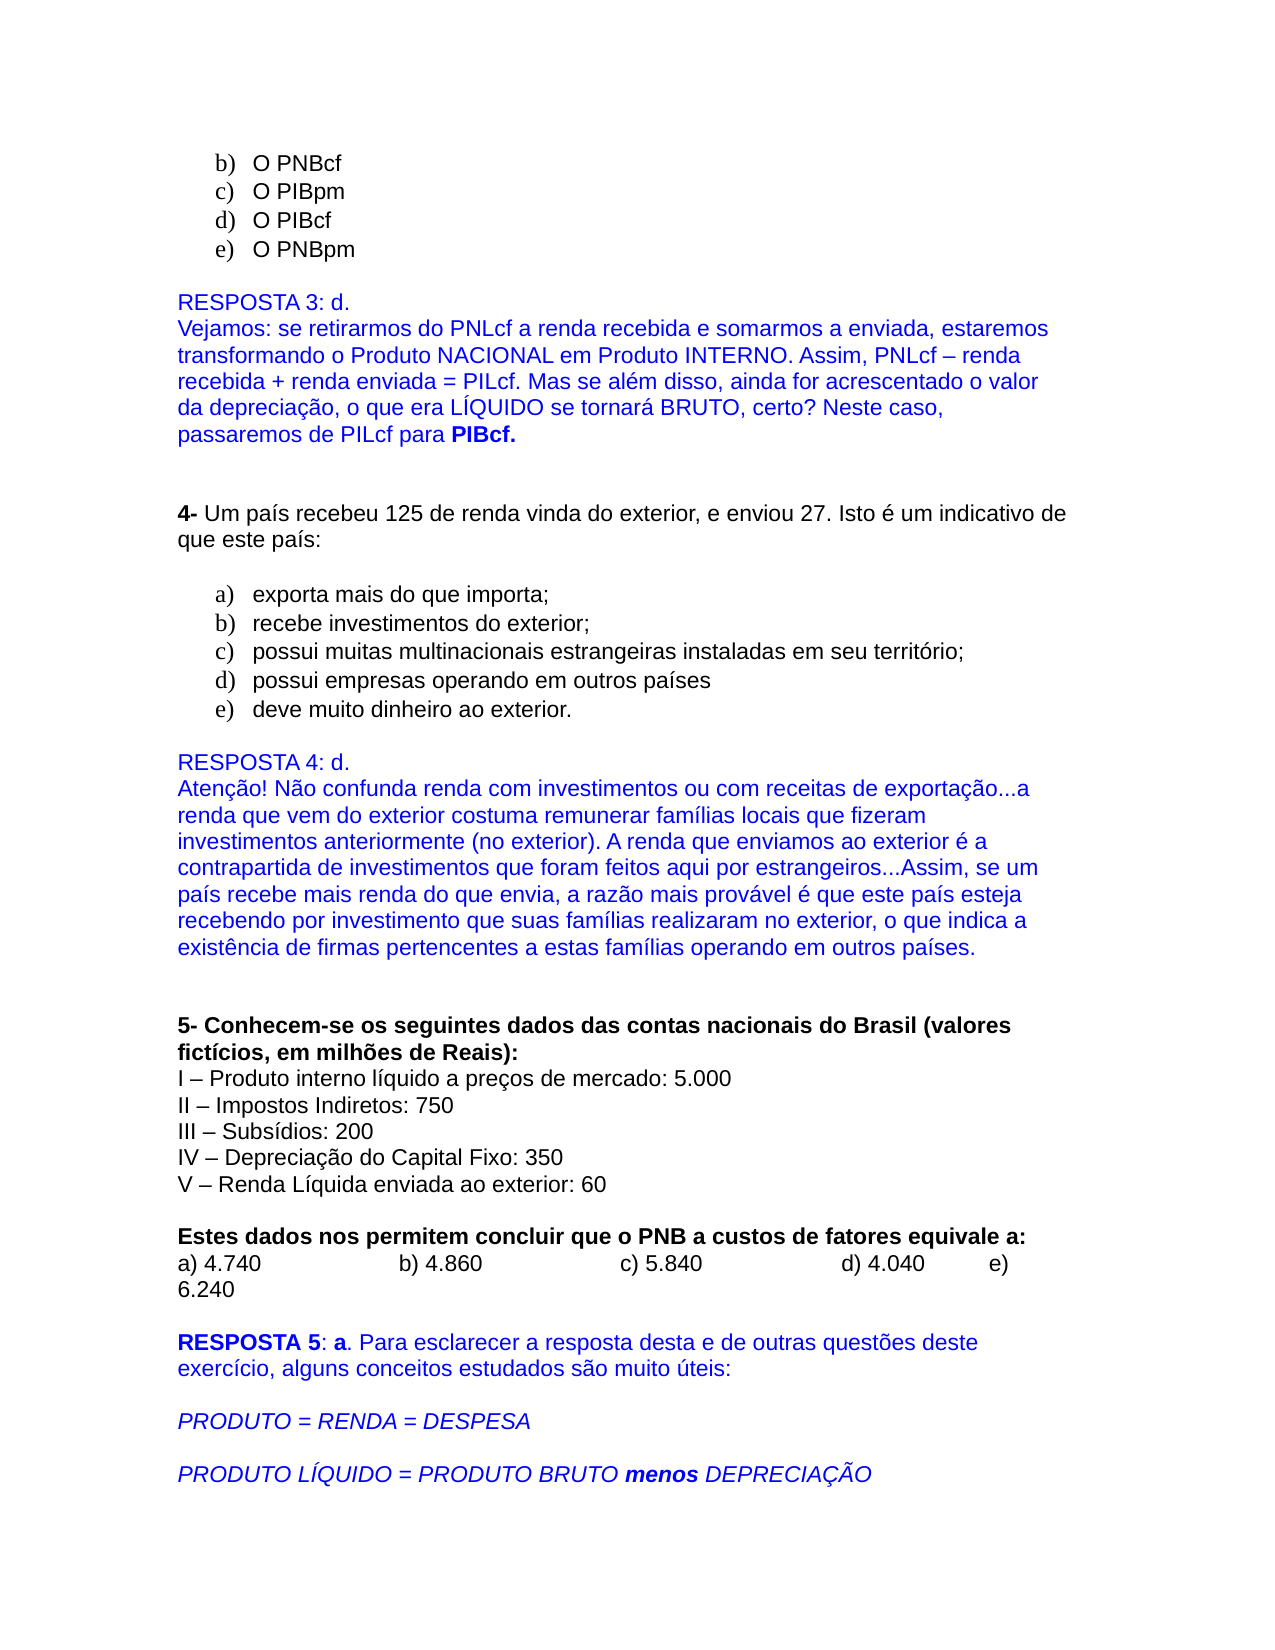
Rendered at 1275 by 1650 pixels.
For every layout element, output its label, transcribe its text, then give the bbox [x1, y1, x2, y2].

list O PIBcf [215, 205, 1069, 234]
list possui empresas operando em outros países [215, 665, 1069, 694]
text V – Renda Líquida enviada ao exterior: 60 [177, 1171, 1069, 1197]
list deve muito dinheiro ao exterior. [215, 694, 1069, 723]
text IV – Depreciação do Capital Fixo: 350 [177, 1144, 1069, 1171]
list recebe investimentos do exterior; [215, 608, 1069, 636]
text a) 4.740 b) 4.860 c) 5.840 d) 4.040 e) 6.240 [177, 1250, 1069, 1302]
text 4- Um país recebeu 125 de renda vinda do exterior, e enviou 27. Isto é um indicativo de que este país: [177, 500, 1069, 552]
text RESPOSTA 4: d. [177, 749, 1069, 775]
list possui muitas multinacionais estrangeiras instaladas em seu território; [215, 636, 1069, 665]
text III – Subsídios: 200 [177, 1118, 1069, 1144]
text RESPOSTA 3: d. [177, 289, 1069, 315]
list O PIBpm [215, 176, 1069, 205]
text I – Produto interno líquido a preços de mercado: 5.000 [177, 1065, 1069, 1092]
text Vejamos: se retirarmos do PNLcf a renda recebida e somarmos a enviada, estaremos transformando o Produto NACIONAL em Produto INTERNO. Assim, PNLcf – renda recebida + renda enviada = PILcf. Mas se além disso, ainda for acrescentado o valor da depreciação, o que era LÍQUIDO se tornará BRUTO, certo? Neste caso, passaremos de PILcf para PIBcf. [177, 315, 1069, 447]
list exporta mais do que importa; [215, 579, 1069, 608]
text II – Impostos Indiretos: 750 [177, 1092, 1069, 1118]
list O PNBpm [215, 234, 1069, 263]
text PRODUTO = RENDA = DESPESA [177, 1408, 1069, 1434]
text 5- Conhecem-se os seguintes dados das contas nacionais do Brasil (valores fictícios, em milhões de Reais): [177, 1012, 1069, 1065]
text Atenção! Não confunda renda com investimentos ou com receitas de exportação...a renda que vem do exterior costuma remunerar famílias locais que fizeram investimentos anteriormente (no exterior). A renda que enviamos ao exterior é a contrapartida de investimentos que foram feitos aqui por estrangeiros...Assim, se um país recebe mais renda do que envia, a razão mais provável é que este país esteja recebendo por investimento que suas famílias realizaram no exterior, o que indica a existência de firmas pertencentes a estas famílias operando em outros países. [177, 775, 1069, 960]
text Resposta 5: a. Para esclarecer a resposta desta e de outras questões deste exercício, alguns conceitos estudados são muito úteis: [177, 1329, 1069, 1381]
text PRODUTO LÍQUIDO = PRODUTO BRUTO menos DEPRECIAÇÃO [177, 1461, 1069, 1487]
text Estes dados nos permitem concluir que o PNB a custos de fatores equivale a: [177, 1223, 1069, 1250]
list O PNBcf [215, 148, 1069, 176]
